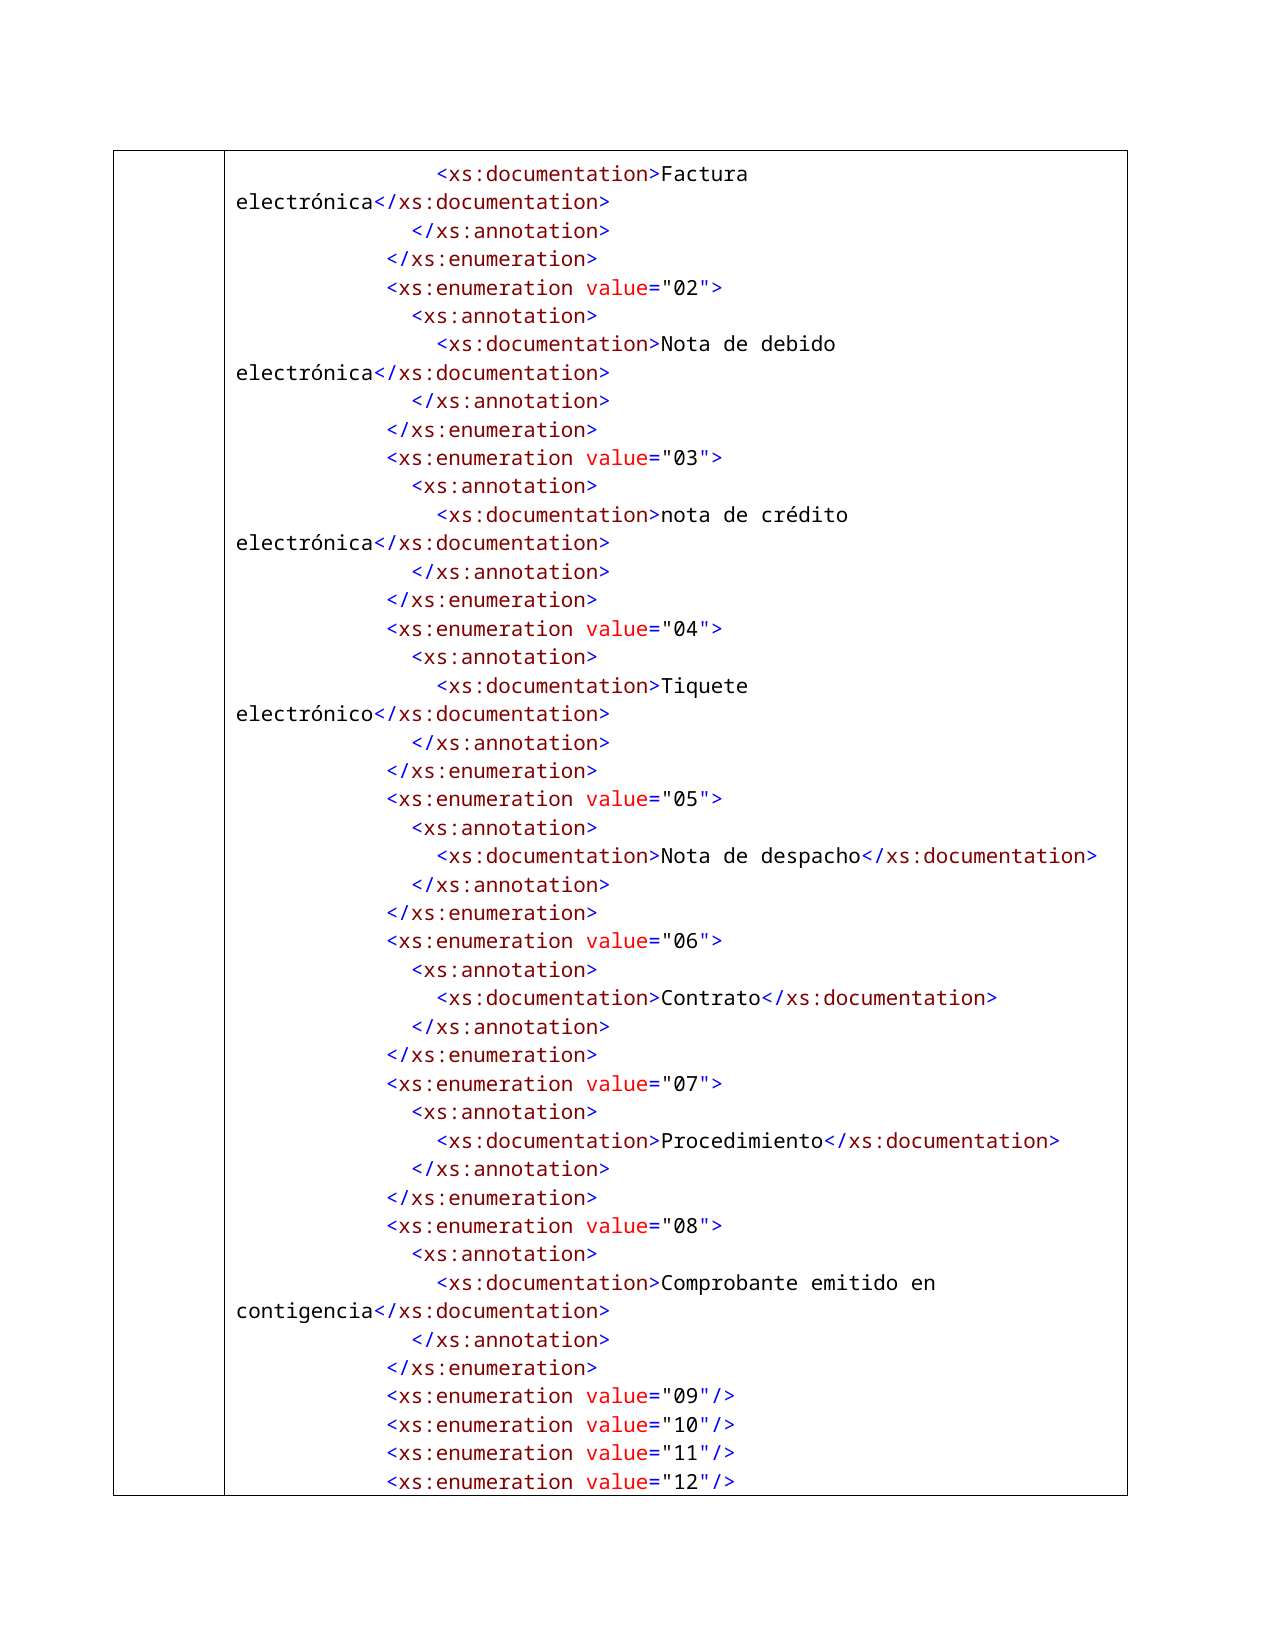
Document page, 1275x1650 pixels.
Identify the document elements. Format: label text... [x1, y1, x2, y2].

table_cell <xs:documentation>Factura electrónica</xs:documentation> </xs:annotation> </xs:enumeration> <xs:enumeration value="02"> <xs:annotation> <xs:documentation>Nota de debido electrónica</xs:documentation> </xs:annotation> </xs:enumeration> <xs:enumeration value="03"> <xs:annotation> <xs:documentation>nota de crédito electrónica</xs:documentation> </xs:annotation> </xs:enumeration> <xs:enumeration value="04"> <xs:annotation> <xs:documentation>Tiquete electrónico</xs:documentation> </xs:annotation> </xs:enumeration> <xs:enumeration value="05"> <xs:annotation> <xs:documentation>Nota de despacho</xs:documentation> </xs:annotation> </xs:enumeration> <xs:enumeration value="06"> <xs:annotation> <xs:documentation>Contrato</xs:documentation> </xs:annotation> </xs:enumeration> <xs:enumeration value="07"> <xs:annotation> <xs:documentation>Procedimiento</xs:documentation> </xs:annotation> </xs:enumeration> <xs:enumeration value="08"> <xs:annotation> <xs:documentation>Comprobante emitido en contigencia</xs:documentation> </xs:annotation> </xs:enumeration> <xs:enumeration value="09"/> <xs:enumeration value="10"/> <xs:enumeration value="11"/> <xs:enumeration value="12"/> [225, 151, 1127, 1495]
table_cell [114, 151, 224, 1495]
